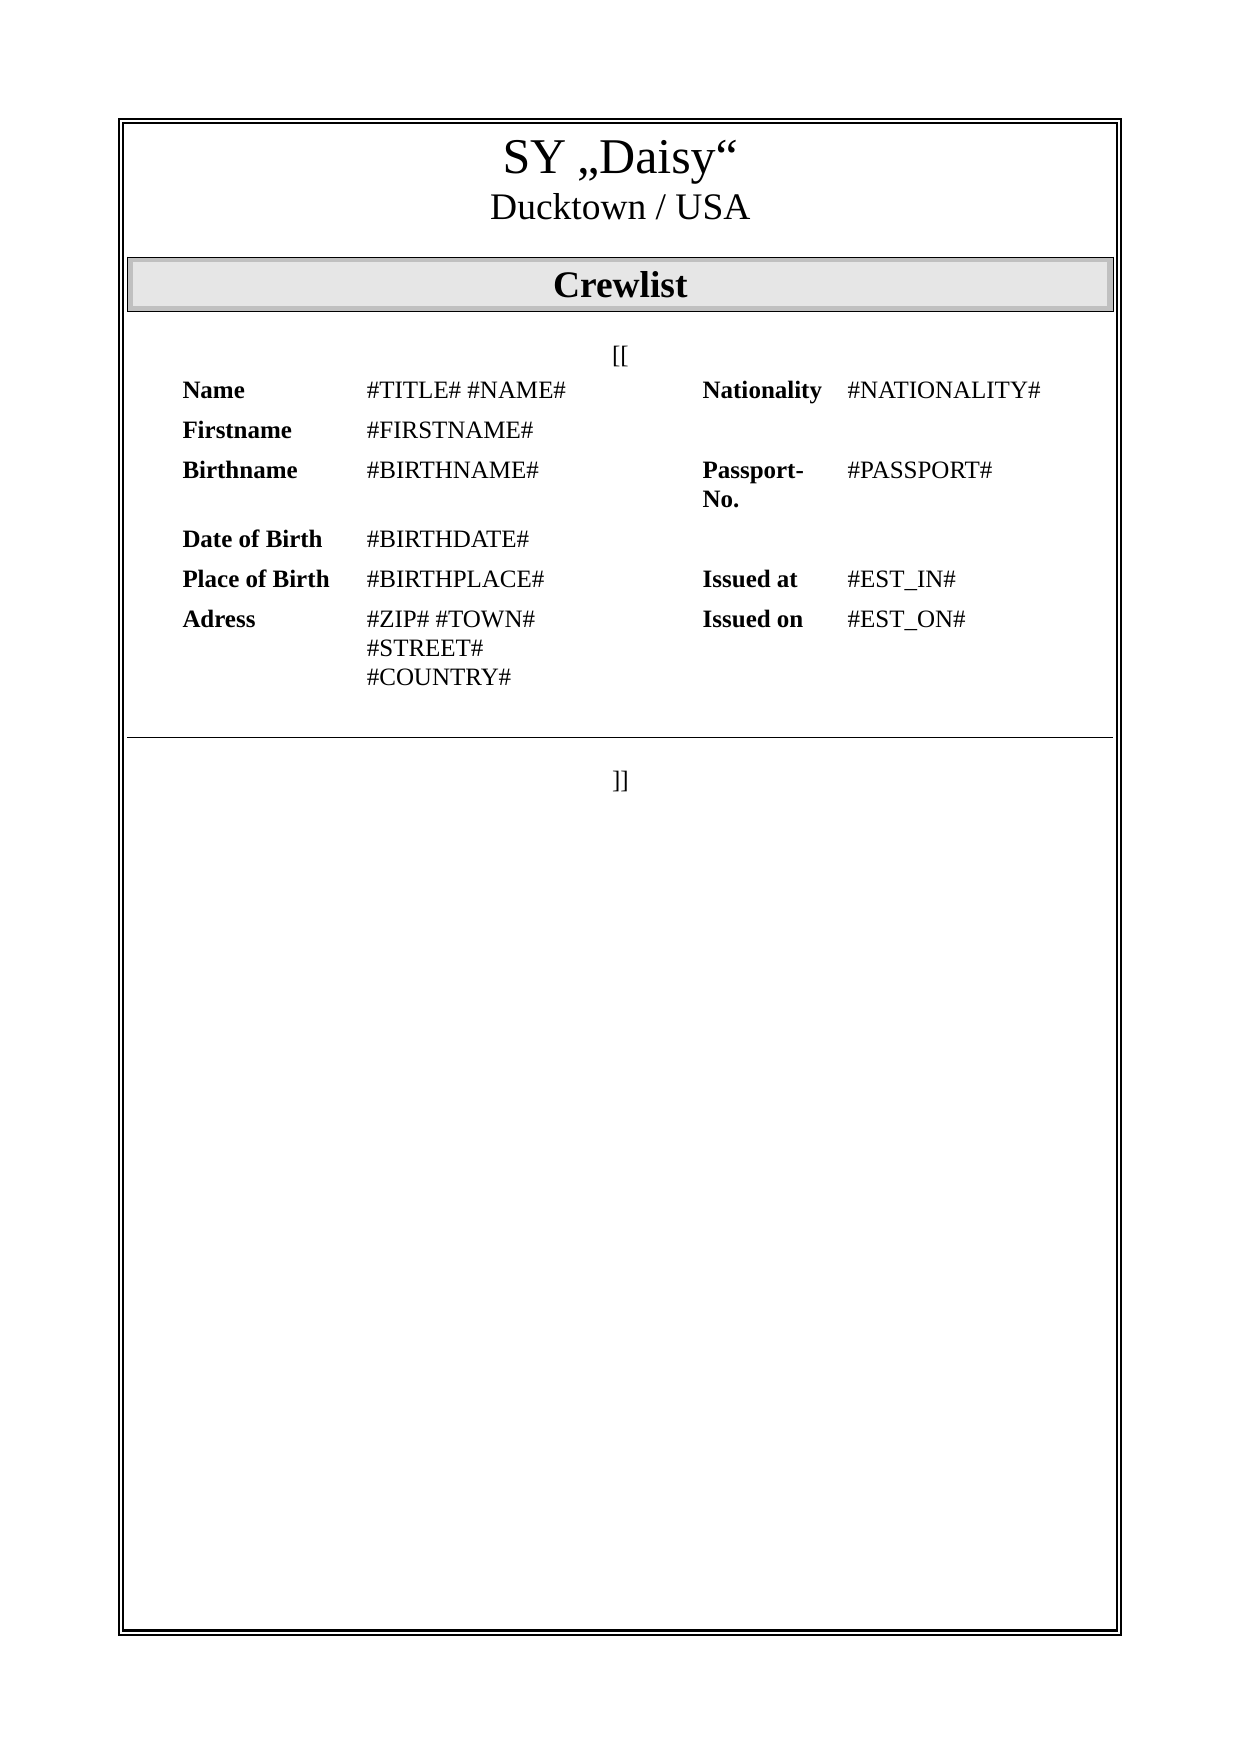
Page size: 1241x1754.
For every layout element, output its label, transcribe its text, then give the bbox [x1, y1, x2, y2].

table_cell Firstname [177, 409, 361, 449]
table_cell Place of Birth [177, 559, 361, 599]
table_cell [697, 518, 842, 558]
table_header Name [177, 369, 361, 409]
table_header Nationality [697, 369, 842, 409]
text SY „Daisy“ Ducktown / USA [127, 127, 1113, 228]
table_cell Birthname [177, 449, 361, 518]
table_cell Issued at [697, 559, 842, 599]
table_cell Issued on [697, 599, 842, 696]
table_cell [842, 518, 1064, 558]
table_cell #BIRTHPLACE# [361, 559, 697, 599]
table_cell #ZIP# #TOWN# #STREET# #COUNTRY# [361, 599, 697, 696]
table_cell #EST_IN# [842, 559, 1064, 599]
table_cell #EST_ON# [842, 599, 1064, 696]
table_header #NATIONALITY# [842, 369, 1064, 409]
table_header Crewlist [128, 258, 1113, 311]
text ]] [127, 766, 1113, 794]
table_cell #BIRTHNAME# [361, 449, 697, 518]
table_cell Date of Birth [177, 518, 361, 558]
table_header #TITLE# #NAME# [361, 369, 697, 409]
table_cell Adress [177, 599, 361, 696]
table_cell #FIRSTNAME# [361, 409, 697, 449]
table_cell [842, 409, 1064, 449]
table_cell [697, 409, 842, 449]
table_cell Passport-No. [697, 449, 842, 518]
text [[ [127, 340, 1113, 369]
table_cell #BIRTHDATE# [361, 518, 697, 558]
table_cell #PASSPORT# [842, 449, 1064, 518]
table_header [127, 696, 1113, 737]
